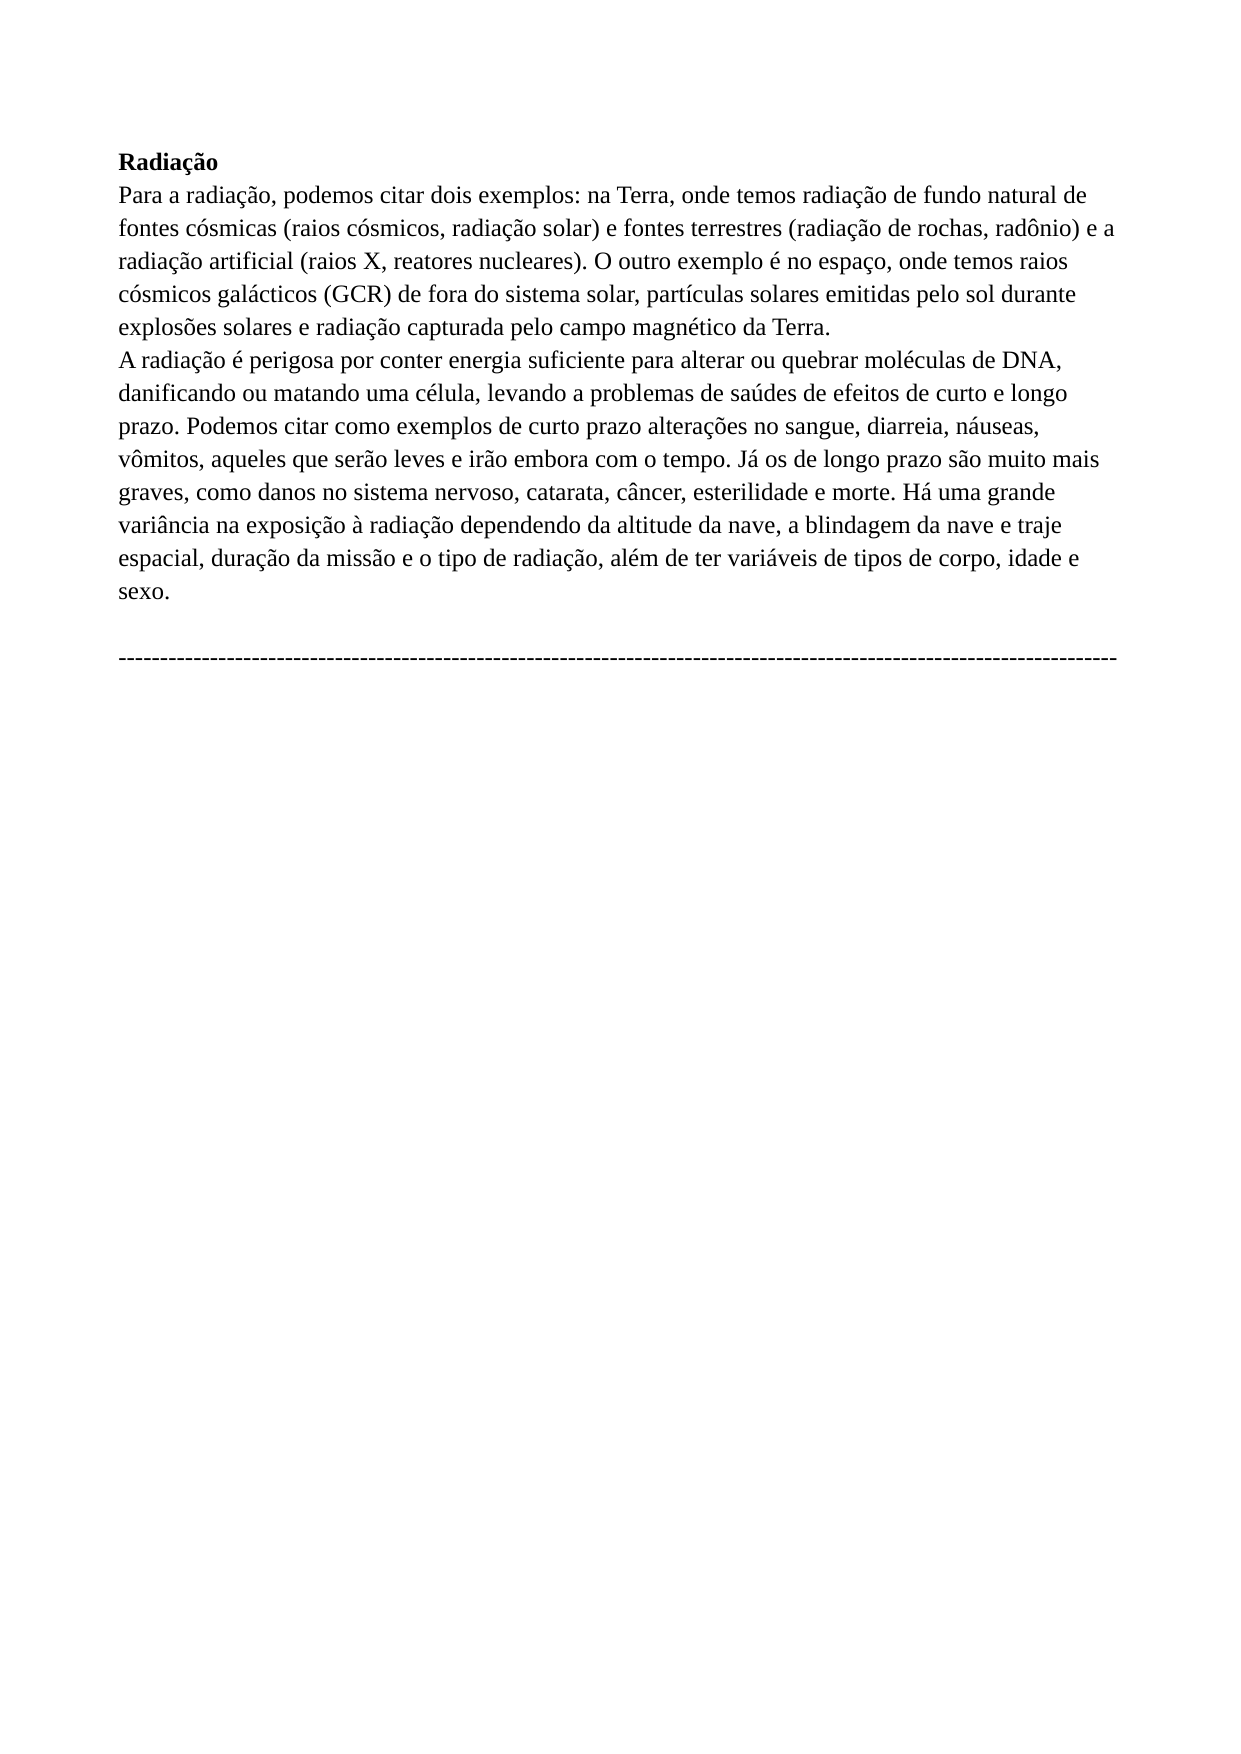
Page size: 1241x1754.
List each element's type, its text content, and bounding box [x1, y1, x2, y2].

text Radiação Para a radiação, podemos citar dois exemplos: na Terra, onde temos radiação de fundo natural de fontes cósmicas (raios cósmicos, radiação solar) e fontes terrestres (radiação de rochas, radônio) e a radiação artificial (raios X, reatores nucleares). O outro exemplo é no espaço, onde temos raios cósmicos galácticos (GCR) de fora do sistema solar, partículas solares emitidas pelo sol durante explosões solares e radiação capturada pelo campo magnético da Terra. A radiação é perigosa por conter energia suficiente para alterar ou quebrar moléculas de DNA, danificando ou matando uma célula, levando a problemas de saúdes de efeitos de curto e longo prazo. Podemos citar como exemplos de curto prazo alterações no sangue, diarreia, náuseas, vômitos, aqueles que serão leves e irão embora com o tempo. Já os de longo prazo são muito mais graves, como danos no sistema nervoso, catarata, câncer, esterilidade e morte. Há uma grande variância na exposição à radiação dependendo da altitude da nave, a blindagem da nave e traje espacial, duração da missão e o tipo de radiação, além de ter variáveis de tipos de corpo, idade e sexo. ------------------------------------------------------------------------------------------------------------------------ [118, 147, 1122, 836]
